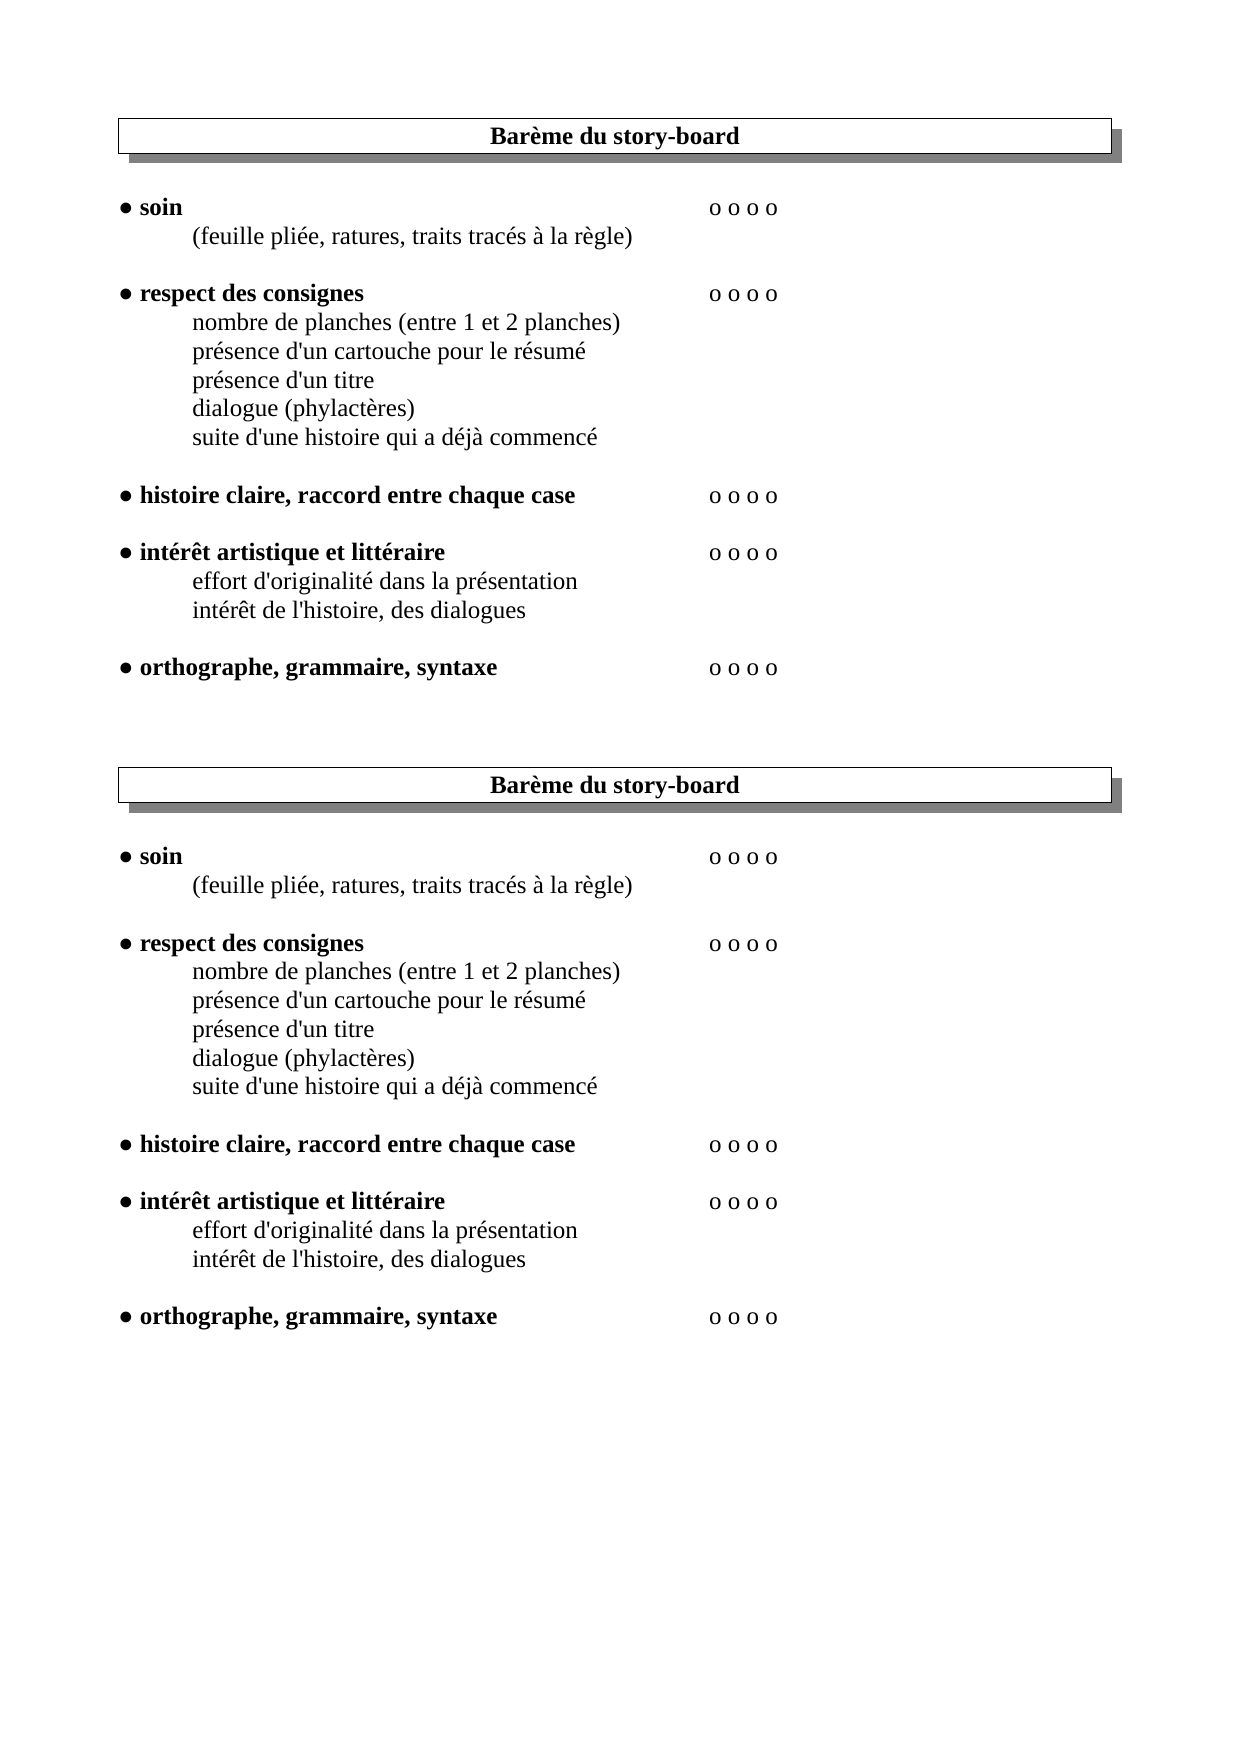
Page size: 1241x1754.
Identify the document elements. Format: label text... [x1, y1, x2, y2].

text présence d'un cartouche pour le résumé [118, 985, 1122, 1014]
text ● histoire claire, raccord entre chaque case o o o o [118, 1129, 1122, 1158]
text ● soin o o o o [118, 841, 1122, 870]
text présence d'un titre [118, 1014, 1122, 1043]
text ● intérêt artistique et littéraire o o o o [118, 537, 1122, 566]
text intérêt de l'histoire, des dialogues [118, 595, 1122, 623]
text présence d'un titre [118, 365, 1122, 393]
text dialogue (phylactères) [118, 1043, 1122, 1071]
text ● respect des consignes o o o o [118, 928, 1122, 956]
text ● intérêt artistique et littéraire o o o o [118, 1186, 1122, 1215]
text ● orthographe, grammaire, syntaxe o o o o [118, 1301, 1122, 1330]
text dialogue (phylactères) [118, 393, 1122, 422]
text ● respect des consignes o o o o [118, 278, 1122, 307]
text présence d'un cartouche pour le résumé [118, 336, 1122, 365]
text ● orthographe, grammaire, syntaxe o o o o [118, 652, 1122, 681]
text intérêt de l'histoire, des dialogues [118, 1244, 1122, 1273]
text suite d'une histoire qui a déjà commencé [118, 1071, 1122, 1100]
text nombre de planches (entre 1 et 2 planches) [118, 956, 1122, 985]
text nombre de planches (entre 1 et 2 planches) [118, 307, 1122, 336]
text suite d'une histoire qui a déjà commencé [118, 422, 1122, 451]
text (feuille pliée, ratures, traits tracés à la règle) [118, 870, 1122, 899]
text effort d'originalité dans la présentation [118, 1215, 1122, 1244]
text Barème du story-board [119, 768, 1111, 802]
text Barème du story-board [119, 119, 1111, 153]
text (feuille pliée, ratures, traits tracés à la règle) [118, 221, 1122, 250]
text effort d'originalité dans la présentation [118, 566, 1122, 595]
text ● histoire claire, raccord entre chaque case o o o o [118, 480, 1122, 508]
text ● soin o o o o [118, 192, 1122, 221]
